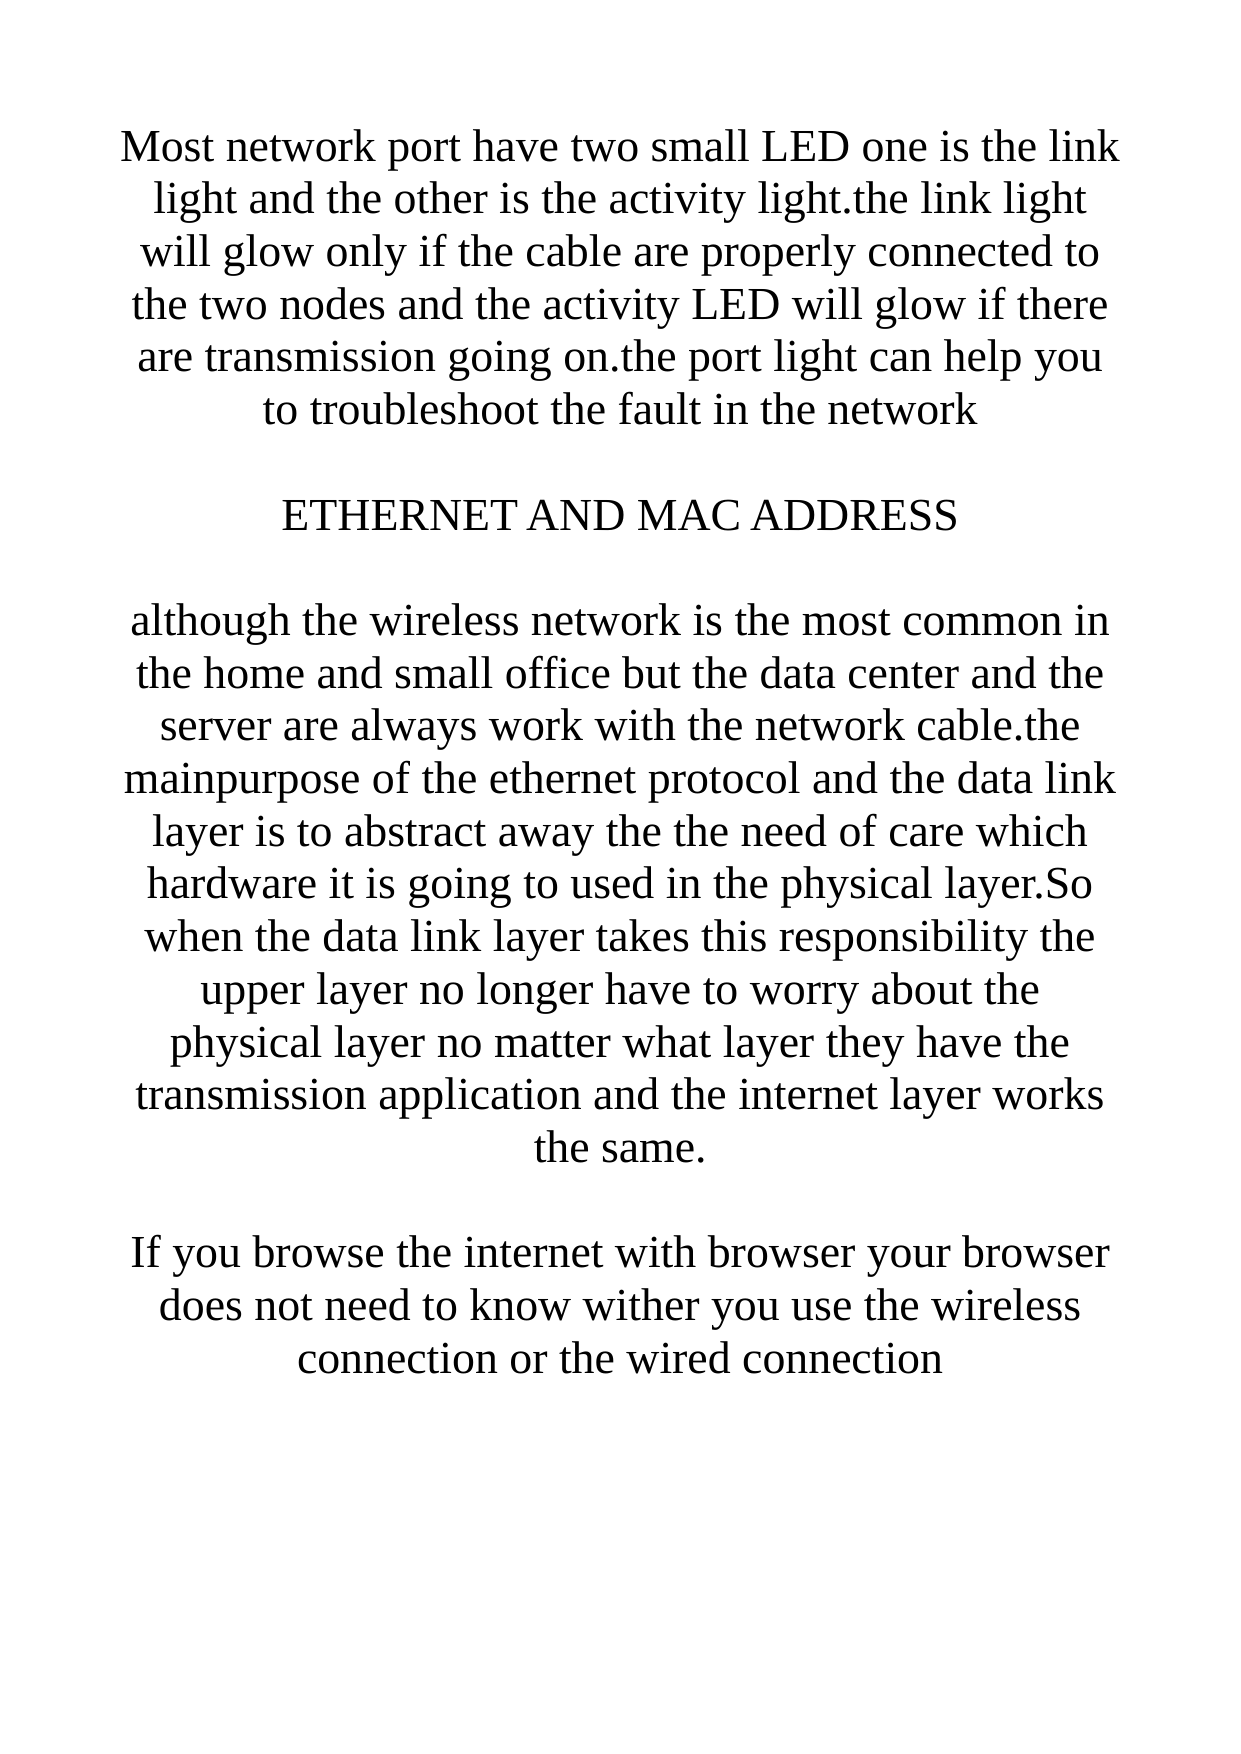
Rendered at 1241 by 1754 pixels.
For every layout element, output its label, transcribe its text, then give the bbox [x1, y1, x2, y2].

text Most network port have two small LED one is the link light and the other is the activity light.the link light will glow only if the cable are properly connected to the two nodes and the activity LED will glow if there are transmission going on.the port light can help you to troubleshoot the fault in the network [118, 118, 1122, 434]
text ETHERNET AND MAC ADDRESS [118, 487, 1122, 540]
text If you browse the internet with browser your browser does not need to know wither you use the wireless connection or the wired connection [118, 1225, 1122, 1383]
text although the wireless network is the most common in the home and small office but the data center and the server are always work with the network cable.the mainpurpose of the ethernet protocol and the data link layer is to abstract away the the need of care which hardware it is going to used in the physical layer.So when the data link layer takes this responsibility the upper layer no longer have to worry about the physical layer no matter what layer they have the transmission application and the internet layer works the same. [118, 592, 1122, 1172]
